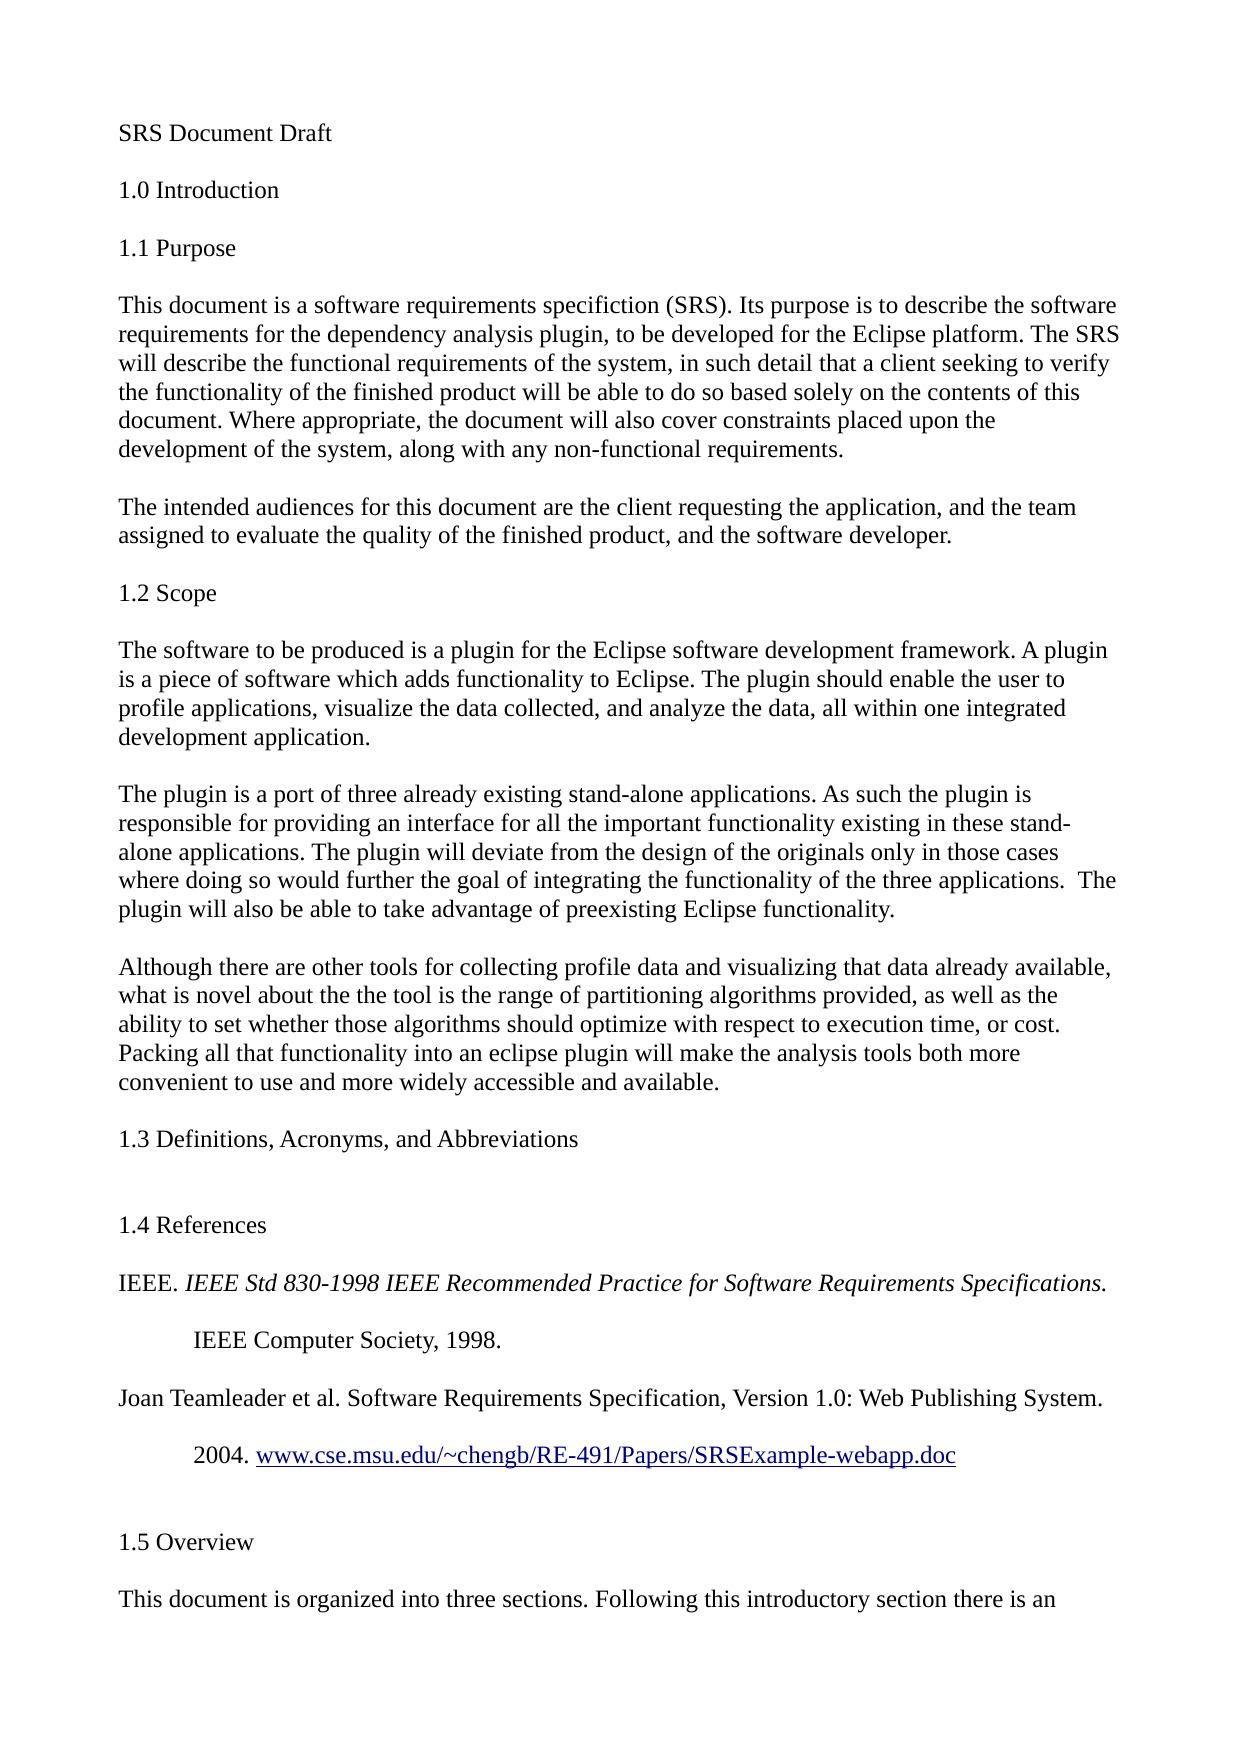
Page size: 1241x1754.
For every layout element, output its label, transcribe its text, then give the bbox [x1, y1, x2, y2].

text 1.4 References [118, 1211, 1122, 1239]
text 1.0 Introduction [118, 176, 1122, 204]
text 1.1 Purpose [118, 233, 1122, 262]
text IEEE. IEEE Std 830-1998 IEEE Recommended Practice for Software Requirements Specifications. IEEE Computer Society, 1998. [118, 1268, 1122, 1354]
text The intended audiences for this document are the client requesting the application, and the team assigned to evaluate the quality of the finished product, and the software developer. [118, 492, 1122, 549]
text This document is a software requirements specifiction (SRS). Its purpose is to describe the software requirements for the dependency analysis plugin, to be developed for the Eclipse platform. The SRS will describe the functional requirements of the system, in such detail that a client seeking to verify the functionality of the finished product will be able to do so based solely on the contents of this document. Where appropriate, the document will also cover constraints placed upon the development of the system, along with any non-functional requirements. [118, 291, 1122, 463]
text 1.2 Scope [118, 578, 1122, 607]
text The plugin is a port of three already existing stand-alone applications. As such the plugin is responsible for providing an interface for all the important functionality existing in these stand-alone applications. The plugin will deviate from the design of the originals only in those cases where doing so would further the goal of integrating the functionality of the three applications. The plugin will also be able to take advantage of preexisting Eclipse functionality. [118, 779, 1122, 923]
text 1.3 Definitions, Acronyms, and Abbreviations [118, 1124, 1122, 1153]
text SRS Document Draft [118, 118, 1122, 147]
text The software to be produced is a plugin for the Eclipse software development framework. A plugin is a piece of software which adds functionality to Eclipse. The plugin should enable the user to profile applications, visualize the data collected, and analyze the data, all within one integrated development application. [118, 636, 1122, 751]
text Joan Teamleader et al. Software Requirements Specification, Version 1.0: Web Publishing System. 2004. www.cse.msu.edu/~chengb/RE-491/Papers/SRSExample-webapp.doc [118, 1383, 1122, 1469]
text 1.5 Overview [118, 1527, 1122, 1556]
text Although there are other tools for collecting profile data and visualizing that data already available, what is novel about the the tool is the range of partitioning algorithms provided, as well as the ability to set whether those algorithms should optimize with respect to execution time, or cost. Packing all that functionality into an eclipse plugin will make the analysis tools both more convenient to use and more widely accessible and available. [118, 952, 1122, 1096]
text This document is organized into three sections. Following this introductory section there is an [118, 1584, 1122, 1613]
